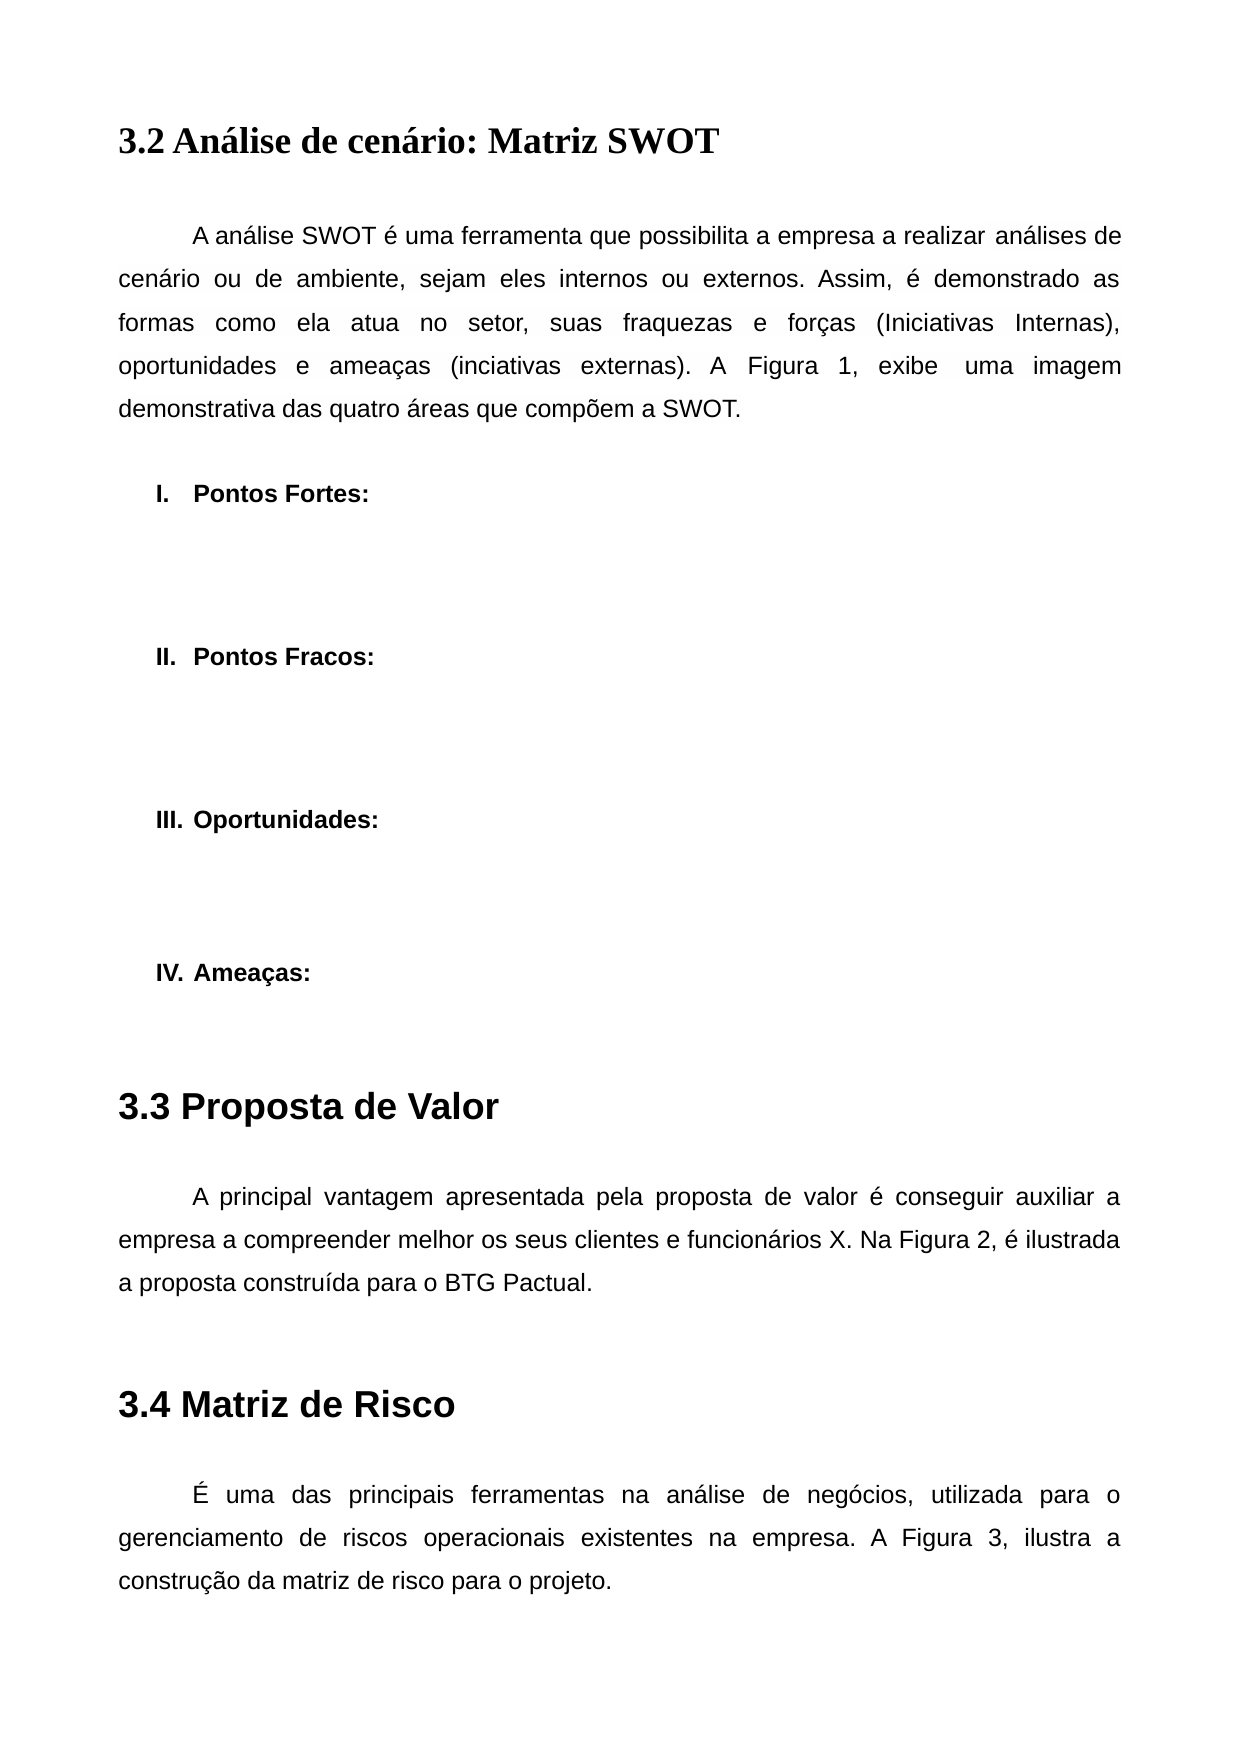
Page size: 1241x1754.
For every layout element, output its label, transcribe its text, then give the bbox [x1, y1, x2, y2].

list Pontos Fracos: [156, 642, 1122, 671]
list Oportunidades: [156, 805, 1122, 834]
text A principal vantagem apresentada pela proposta de valor é conseguir auxiliar a empresa a compreender melhor os seus clientes e funcionários X. Na Figura 2, é ilustrada a proposta construída para o BTG Pactual. [118, 1181, 1122, 1296]
subtitle 3.2 Análise de cenário: Matriz SWOT [118, 118, 1122, 161]
text A análise SWOT é uma ferramenta que possibilita a empresa a realizar análises de cenário ou de ambiente, sejam eles internos ou externos. Assim, é demonstrado as formas como ela atua no setor, suas fraquezas e forças (Iniciativas Internas), oportunidades e ameaças (inciativas externas). A Figura 1, exibe uma imagem demonstrativa das quatro áreas que compõem a SWOT. [118, 221, 1122, 423]
list Ameaças: [156, 958, 1122, 987]
list Pontos Fortes: [156, 479, 1122, 508]
subtitle 3.4 Matriz de Risco [118, 1382, 1122, 1426]
text É uma das principais ferramentas na análise de negócios, utilizada para o gerenciamento de riscos operacionais existentes na empresa. A Figura 3, ilustra a construção da matriz de risco para o projeto. [118, 1480, 1122, 1595]
subtitle 3.3 Proposta de Valor [118, 1084, 1122, 1127]
